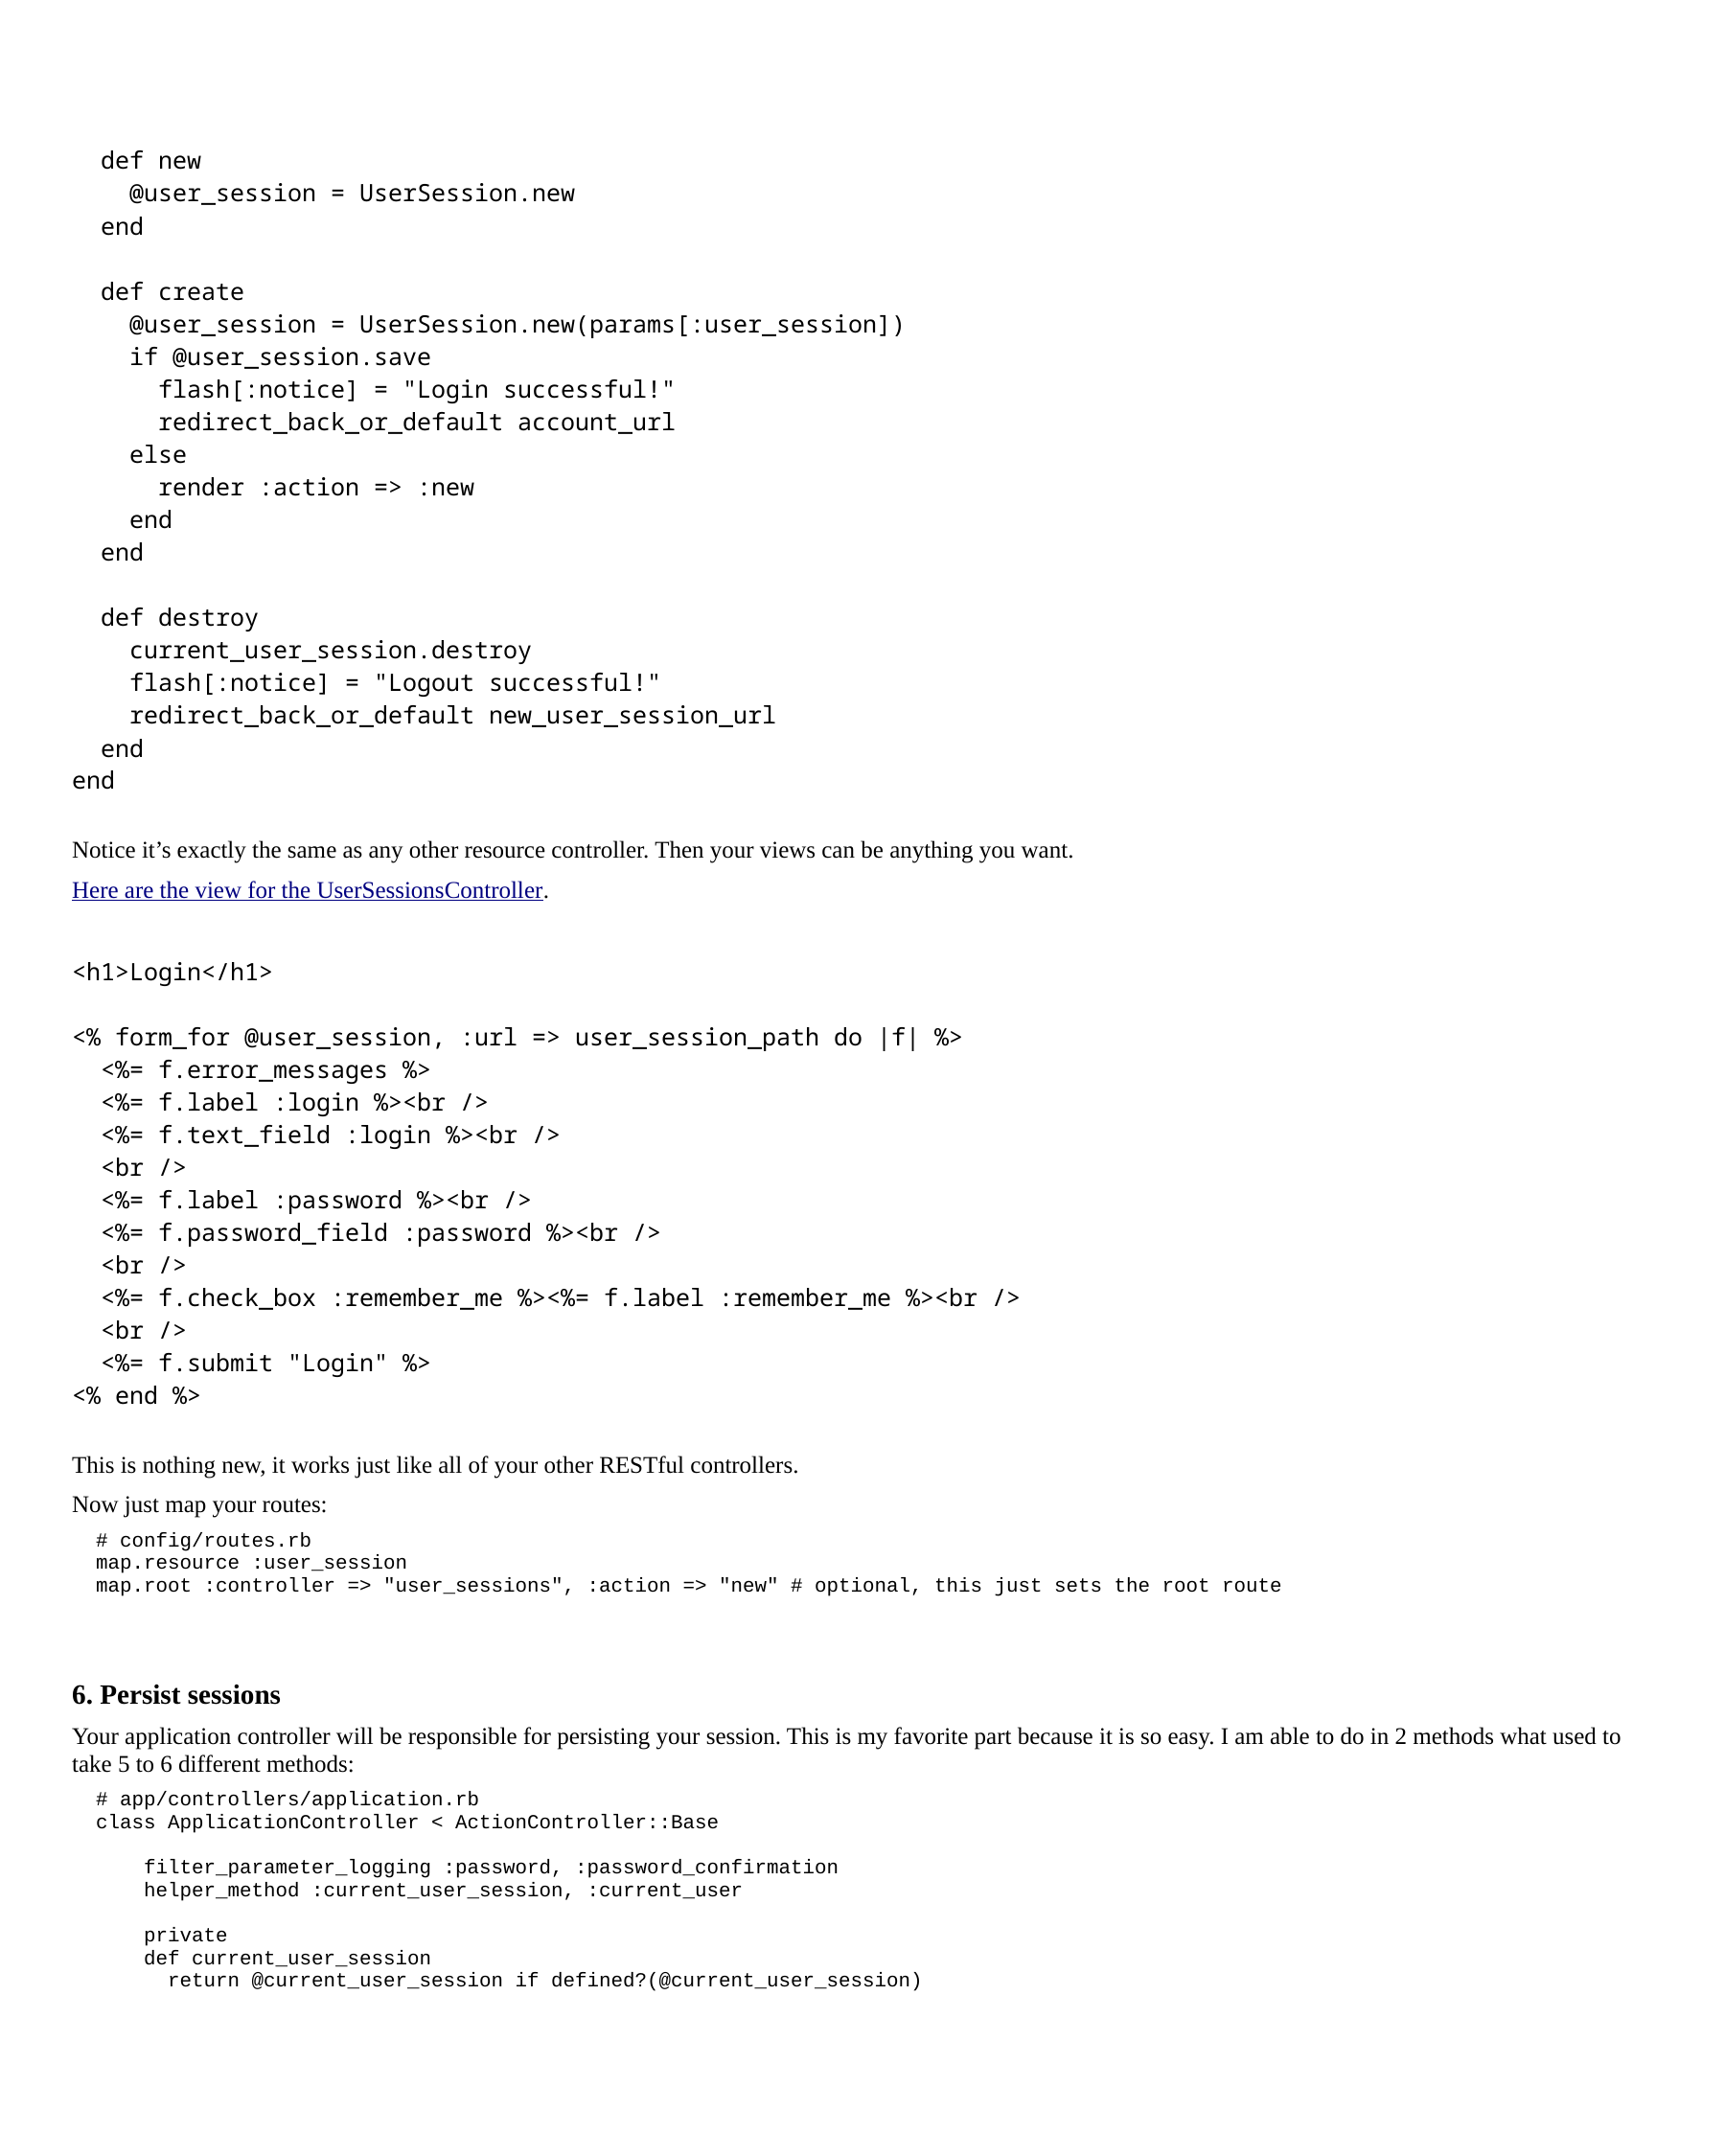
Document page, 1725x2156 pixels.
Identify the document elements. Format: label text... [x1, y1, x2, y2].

text end [72, 731, 1653, 764]
text end [72, 764, 1653, 796]
text # config/routes.rb [72, 1530, 1653, 1553]
text map.root :controller => "user_sessions", :action => "new" # optional, this just sets the root route [72, 1575, 1653, 1598]
text <h1>Login</h1> [72, 954, 1653, 987]
text current_user_session.destroy [72, 633, 1653, 666]
text if @user_session.save [72, 339, 1653, 372]
text This is nothing new, it works just like all of your other RESTful controllers. [72, 1451, 1653, 1479]
text filter_parameter_logging :password, :password_confirmation [72, 1857, 1653, 1880]
text redirect_back_or_default account_url [72, 404, 1653, 438]
text <%= f.label :login %><br /> [72, 1085, 1653, 1118]
text <%= f.submit "Login" %> [72, 1346, 1653, 1379]
text render :action => :new [72, 470, 1653, 503]
text <%= f.text_field :login %><br /> [72, 1118, 1653, 1151]
text Here are the view for the UserSessionsController. [72, 876, 1653, 903]
text <%= f.label :password %><br /> [72, 1183, 1653, 1216]
text @user_session = UserSession.new [72, 176, 1653, 209]
text helper_method :current_user_session, :current_user [72, 1880, 1653, 1902]
text redirect_back_or_default new_user_session_url [72, 699, 1653, 731]
text def destroy [72, 601, 1653, 633]
text <%= f.check_box :remember_me %><%= f.label :remember_me %><br /> [72, 1281, 1653, 1314]
text end [72, 209, 1653, 241]
text end [72, 503, 1653, 536]
text <br /> [72, 1151, 1653, 1183]
text private [72, 1925, 1653, 1948]
subtitle 6. Persist sessions [72, 1678, 1653, 1709]
text return @current_user_session if defined?(@current_user_session) [72, 1970, 1653, 1993]
text Your application controller will be responsible for persisting your session. This is my favorite part because it is so easy. I am able to do in 2 methods what used to take 5 to 6 different methods: [72, 1722, 1653, 1777]
text @user_session = UserSession.new(params[:user_session]) [72, 307, 1653, 339]
text def current_user_session [72, 1948, 1653, 1970]
text <%= f.error_messages %> [72, 1052, 1653, 1085]
text <br /> [72, 1314, 1653, 1346]
text <br /> [72, 1249, 1653, 1281]
text class ApplicationController < ActionController::Base [72, 1812, 1653, 1834]
text def create [72, 274, 1653, 307]
text <%= f.password_field :password %><br /> [72, 1216, 1653, 1249]
text def new [72, 144, 1653, 176]
text end [72, 536, 1653, 568]
text else [72, 438, 1653, 470]
text <% form_for @user_session, :url => user_session_path do |f| %> [72, 1020, 1653, 1052]
text flash[:notice] = "Login successful!" [72, 372, 1653, 404]
text flash[:notice] = "Logout successful!" [72, 666, 1653, 699]
text Now just map your routes: [72, 1491, 1653, 1518]
text # app/controllers/application.rb [72, 1789, 1653, 1812]
text <% end %> [72, 1379, 1653, 1411]
text Notice it’s exactly the same as any other resource controller. Then your views can be anything you want. [72, 836, 1653, 863]
text map.resource :user_session [72, 1553, 1653, 1575]
